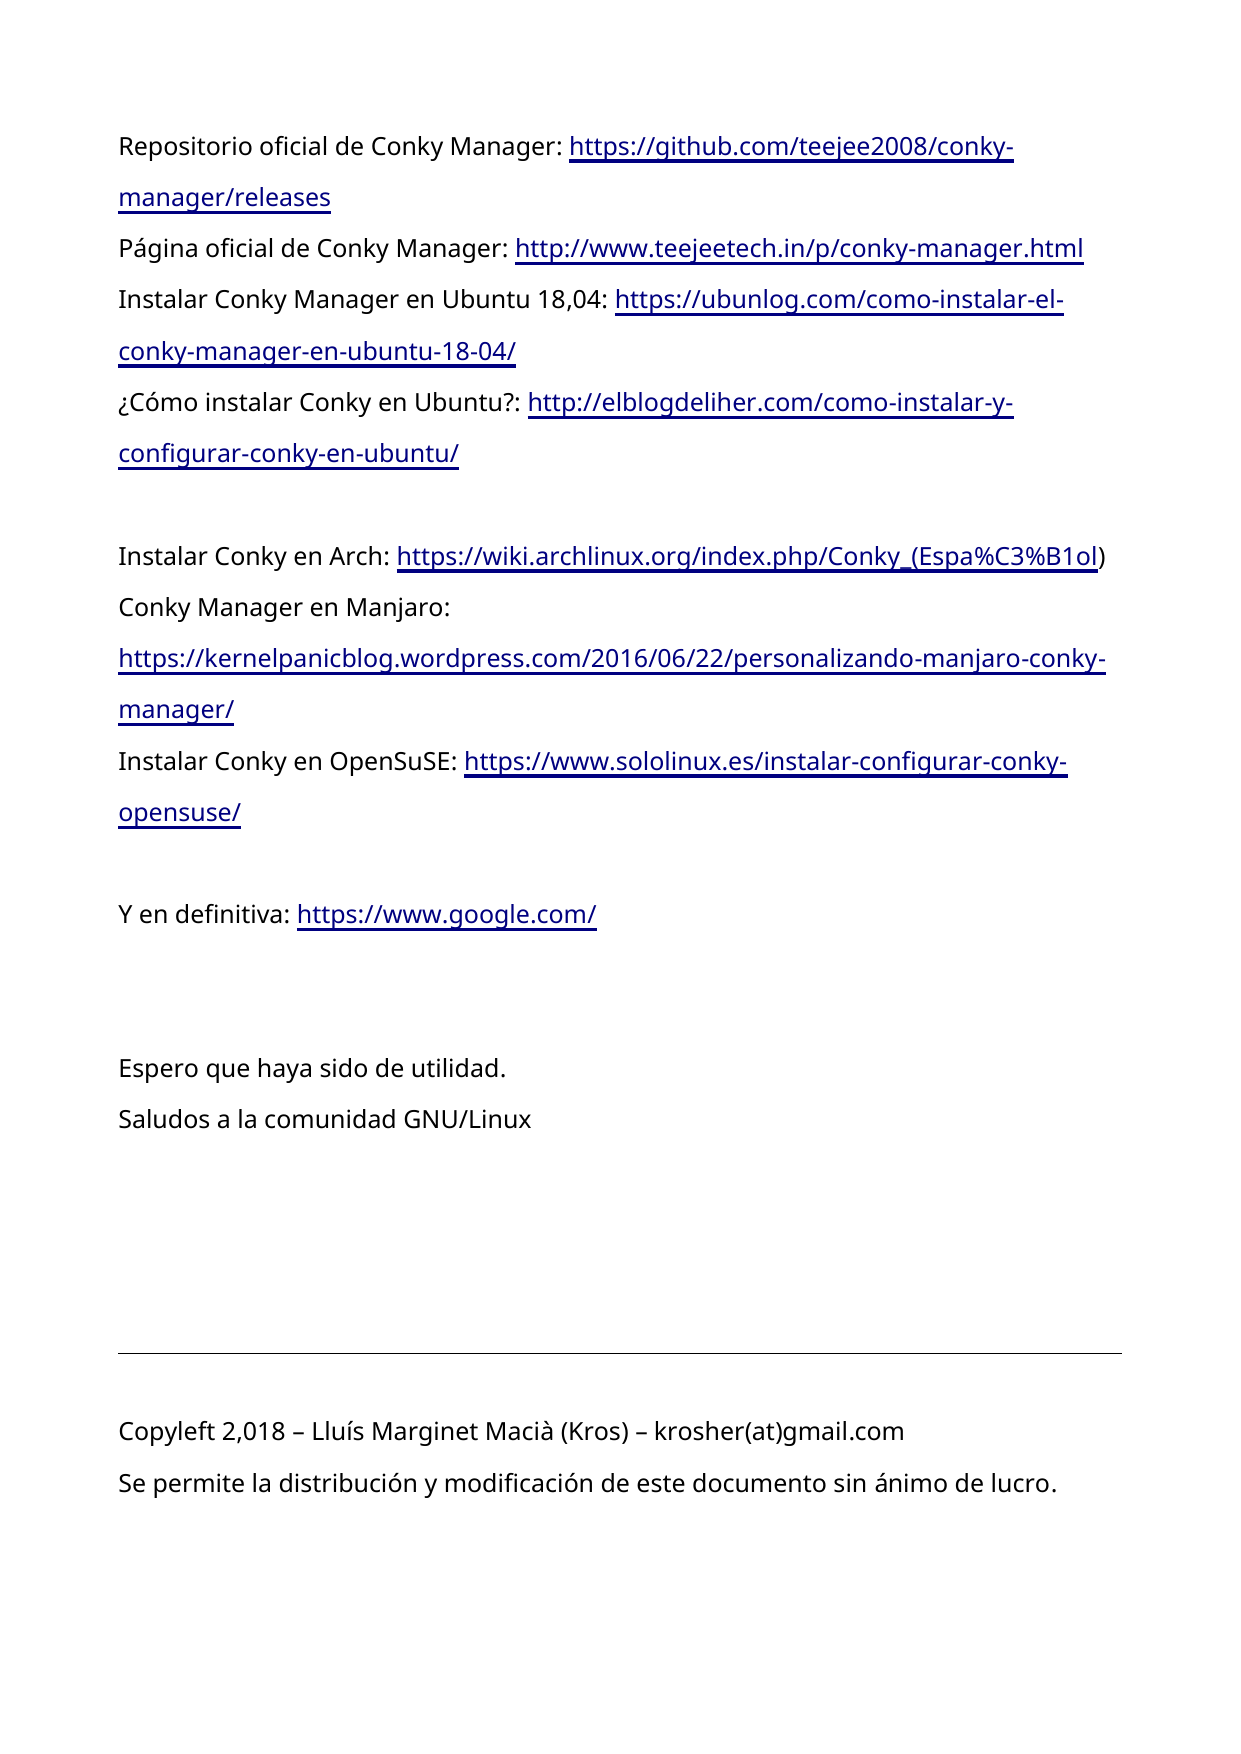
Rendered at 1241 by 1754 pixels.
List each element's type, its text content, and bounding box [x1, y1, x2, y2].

text Instalar Conky Manager en Ubuntu 18,04: https://ubunlog.com/como-instalar-el-conky-manager-en-ubuntu-18-04/ [118, 272, 1122, 374]
text Repositorio oficial de Conky Manager: https://github.com/teejee2008/conky-manager/releases [118, 118, 1122, 221]
text Instalar Conky en Arch: https://wiki.archlinux.org/index.php/Conky_(Espa%C3%B1ol) [118, 528, 1122, 579]
text Conky Manager en Manjaro: https://kernelpanicblog.wordpress.com/2016/06/22/personalizando-manjaro-conky-manager/ [118, 579, 1122, 733]
text Copyleft 2,018 – Lluís Marginet Macià (Kros) – krosher(at)gmail.com [118, 1404, 1122, 1455]
text Página oficial de Conky Manager: http://www.teejeetech.in/p/conky-manager.html [118, 221, 1122, 272]
text Y en definitiva: https://www.google.com/ [118, 887, 1122, 938]
text ¿Cómo instalar Conky en Ubuntu?: http://elblogdeliher.com/como-instalar-y-configurar-conky-en-ubuntu/ [118, 374, 1122, 477]
text Espero que haya sido de utilidad. Saludos a la comunidad GNU/Linux [118, 1041, 1122, 1143]
text Se permite la distribución y modificación de este documento sin ánimo de lucro. [118, 1455, 1122, 1506]
text Instalar Conky en OpenSuSE: https://www.sololinux.es/instalar-configurar-conky-opensuse/ [118, 733, 1122, 836]
